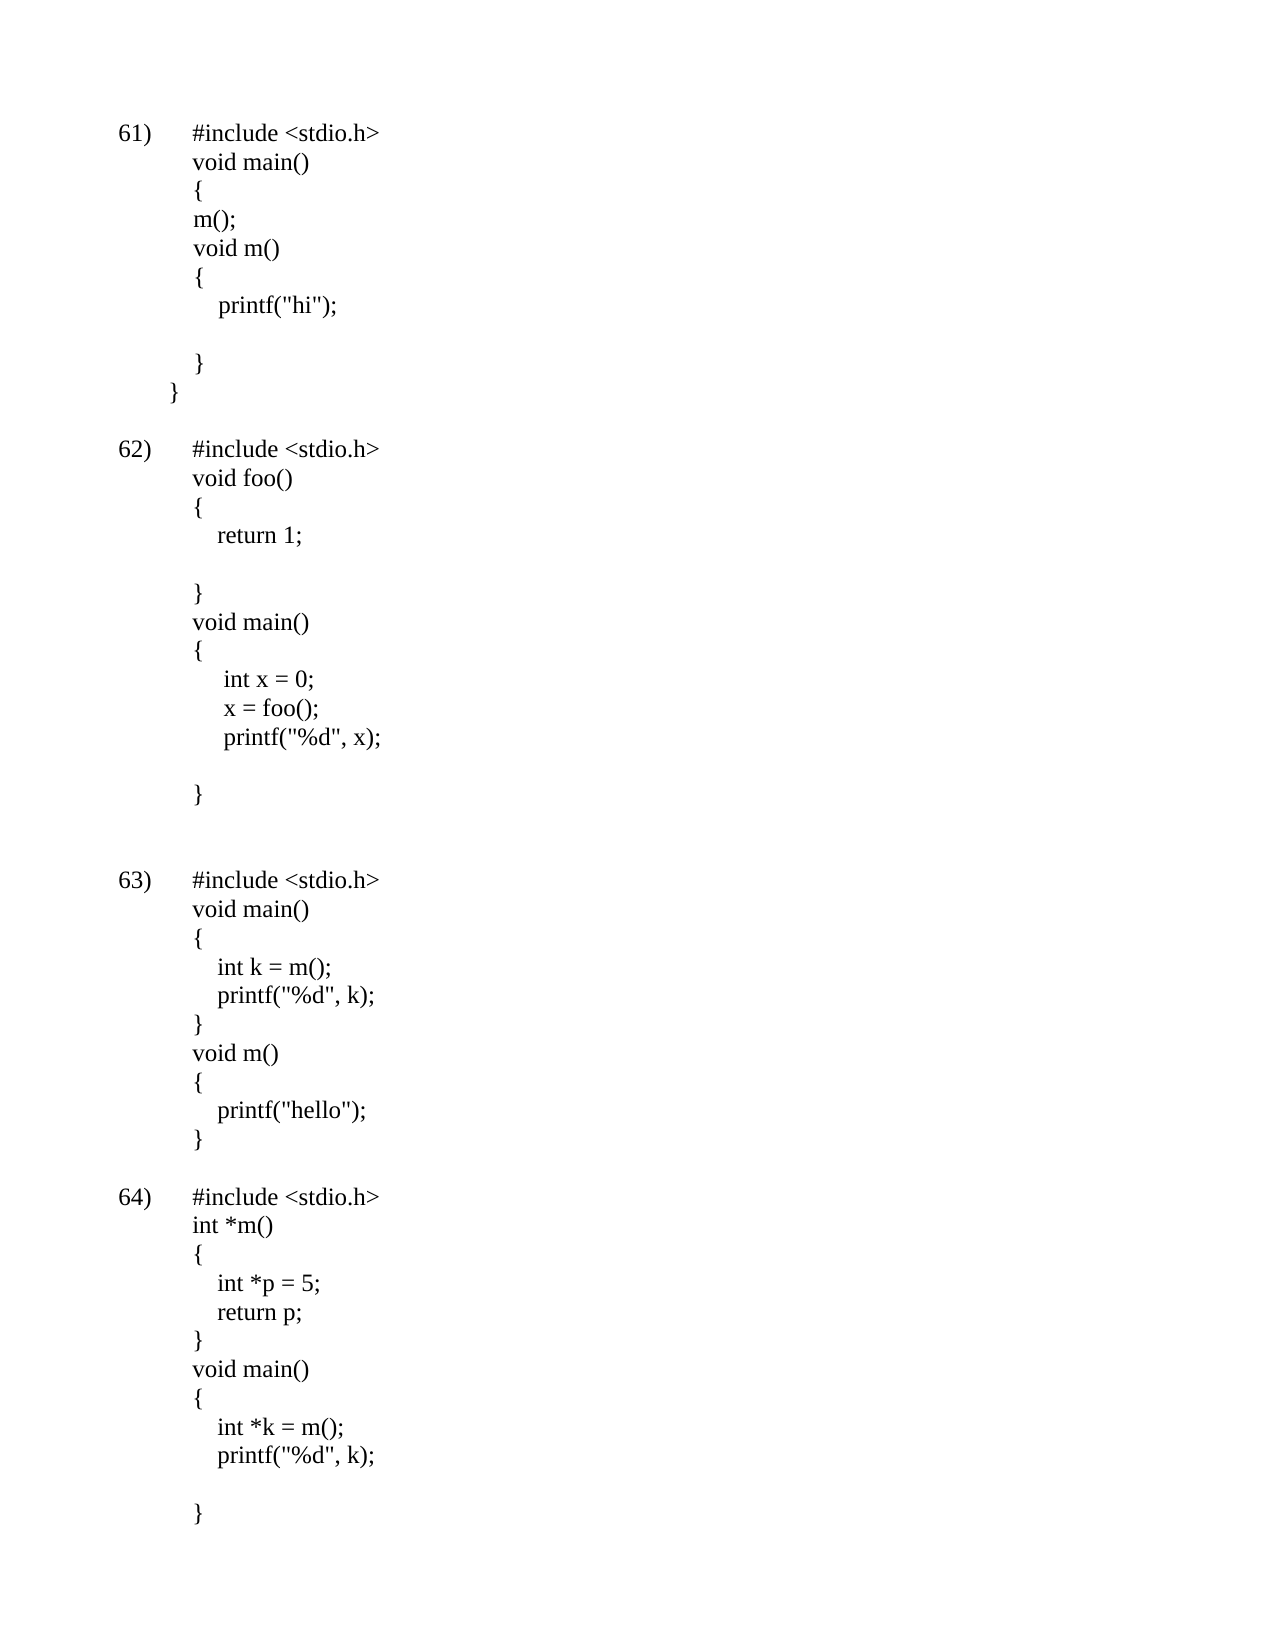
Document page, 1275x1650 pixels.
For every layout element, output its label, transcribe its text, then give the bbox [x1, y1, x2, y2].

text void main() [118, 894, 1157, 923]
text int x = 0; [118, 664, 1157, 693]
text { [118, 923, 1157, 952]
text { [118, 262, 1157, 291]
text } [118, 1498, 1157, 1527]
text int k = m(); [118, 952, 1157, 981]
text { [118, 492, 1157, 521]
text } [118, 779, 1157, 808]
text return 1; [118, 521, 1157, 549]
text 63) #include <stdio.h> [118, 866, 1157, 894]
text void foo() [118, 463, 1157, 492]
text return p; [118, 1297, 1157, 1326]
text void m() [118, 1038, 1157, 1067]
text } [118, 377, 1157, 406]
text void main() [118, 607, 1157, 636]
text void main() [118, 147, 1157, 176]
text { [118, 176, 1157, 204]
text int *k = m(); [118, 1412, 1157, 1441]
text void m() [118, 233, 1157, 262]
text printf("hello"); [118, 1096, 1157, 1124]
text } [118, 578, 1157, 607]
text } [118, 1009, 1157, 1038]
text { [118, 1383, 1157, 1412]
text } [118, 1124, 1157, 1153]
text 61) #include <stdio.h> [118, 118, 1157, 147]
text printf("hi"); [118, 291, 1157, 319]
text printf("%d", k); [118, 981, 1157, 1009]
text x = foo(); [118, 693, 1157, 722]
text { [118, 1067, 1157, 1096]
text { [118, 636, 1157, 664]
text 62) #include <stdio.h> [118, 434, 1157, 463]
text int *p = 5; [118, 1268, 1157, 1297]
text { [118, 1239, 1157, 1268]
text 64) #include <stdio.h> [118, 1182, 1157, 1211]
text } [118, 1326, 1157, 1354]
text printf("%d", x); [118, 722, 1157, 751]
text } [118, 348, 1157, 377]
text void main() [118, 1354, 1157, 1383]
text m(); [118, 204, 1157, 233]
text printf("%d", k); [118, 1441, 1157, 1469]
text int *m() [118, 1211, 1157, 1239]
